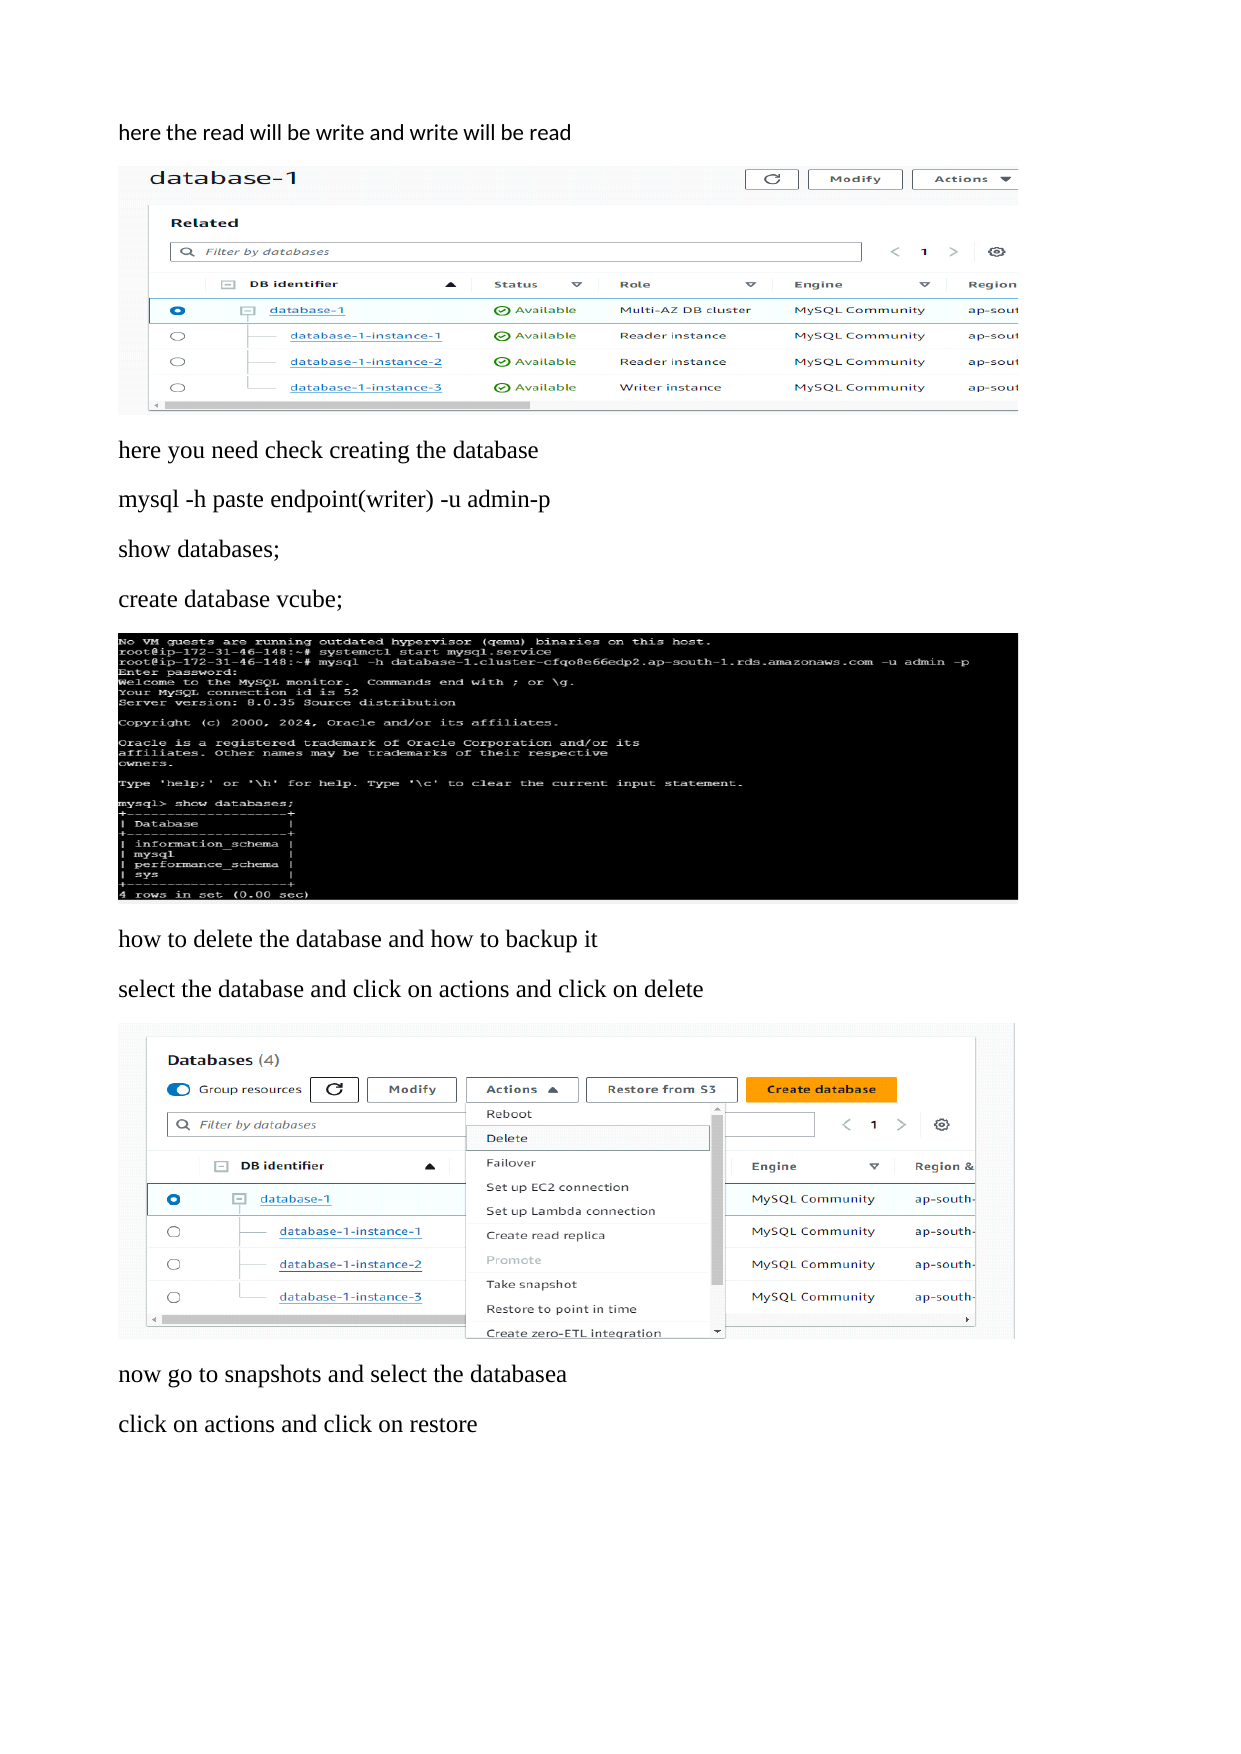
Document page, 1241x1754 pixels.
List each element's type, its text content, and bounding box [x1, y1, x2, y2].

text select the database and click on actions and click on delete [118, 974, 1122, 1002]
text how to delete the database and how to backup it [118, 924, 1122, 953]
text here the read will be write and write will be read [118, 118, 1122, 146]
text show databases; [118, 534, 1122, 563]
text create database vcube; [118, 584, 1122, 612]
text click on actions and click on restore [118, 1409, 1122, 1438]
text here you need check creating the database [118, 435, 1122, 464]
text now go to snapshots and select the databasea [118, 1359, 1122, 1388]
text mysql -h paste endpoint(writer) -u admin-p [118, 484, 1122, 513]
